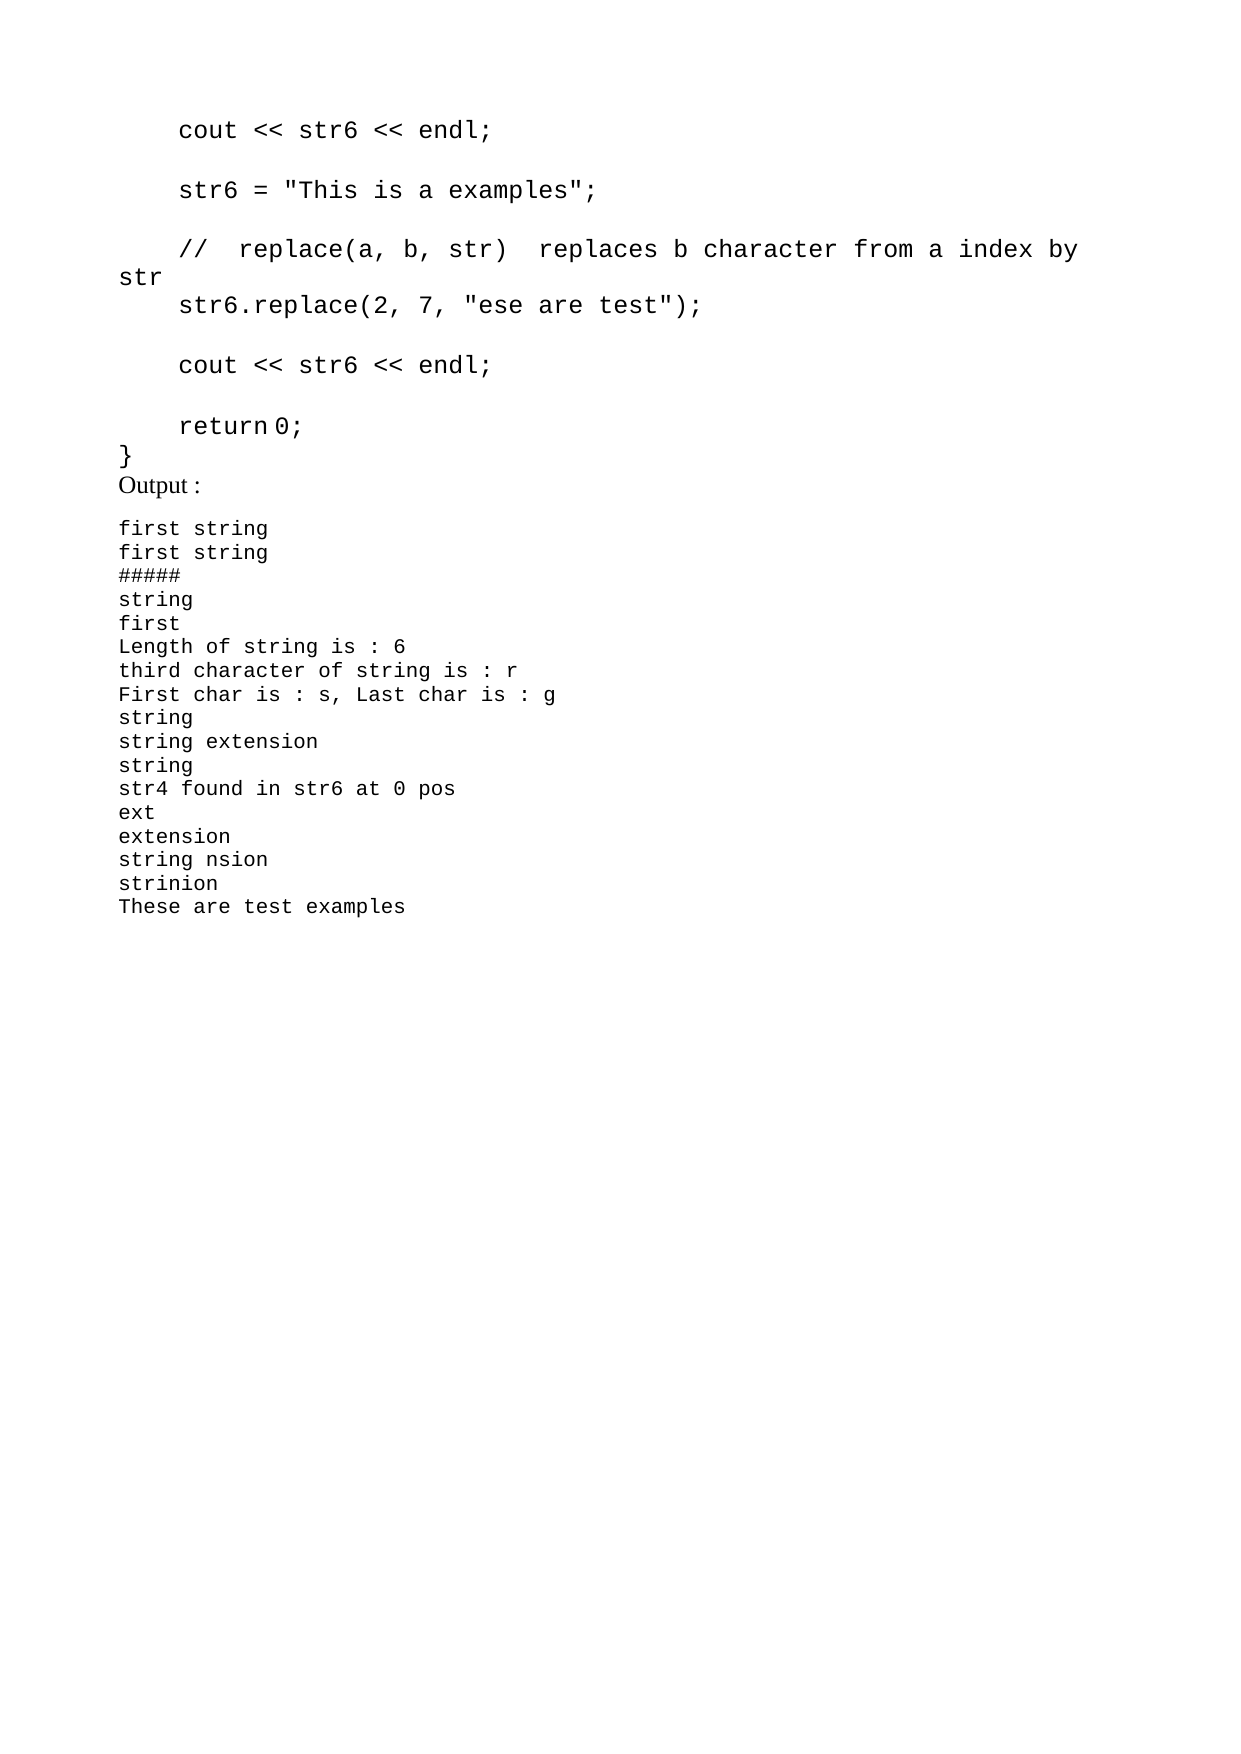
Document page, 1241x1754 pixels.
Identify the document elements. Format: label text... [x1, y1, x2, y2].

text extension [118, 826, 1122, 849]
text string [118, 589, 1122, 613]
text string extension [118, 731, 1122, 755]
text third character of string is : r [118, 660, 1122, 684]
text first string [118, 542, 1122, 566]
text string [118, 707, 1122, 731]
text Length of string is : 6 [118, 636, 1122, 660]
text string [118, 755, 1122, 778]
text strinion [118, 873, 1122, 897]
table_header cout << str6 << endl; str6 = "This is a examples"; // replace(a, b, str) replaces b character from a index by str str6.replace(2, 7, "ese are test"); cout << str6 << endl; return 0; } [118, 118, 1122, 471]
text first [118, 613, 1122, 636]
text Output : [118, 471, 1122, 499]
text ext [118, 802, 1122, 826]
text ##### [118, 566, 1122, 589]
text string nsion [118, 849, 1122, 873]
text first string [118, 518, 1122, 542]
text First char is : s, Last char is : g [118, 684, 1122, 707]
text These are test examples [118, 897, 1122, 920]
text str4 found in str6 at 0 pos [118, 778, 1122, 802]
